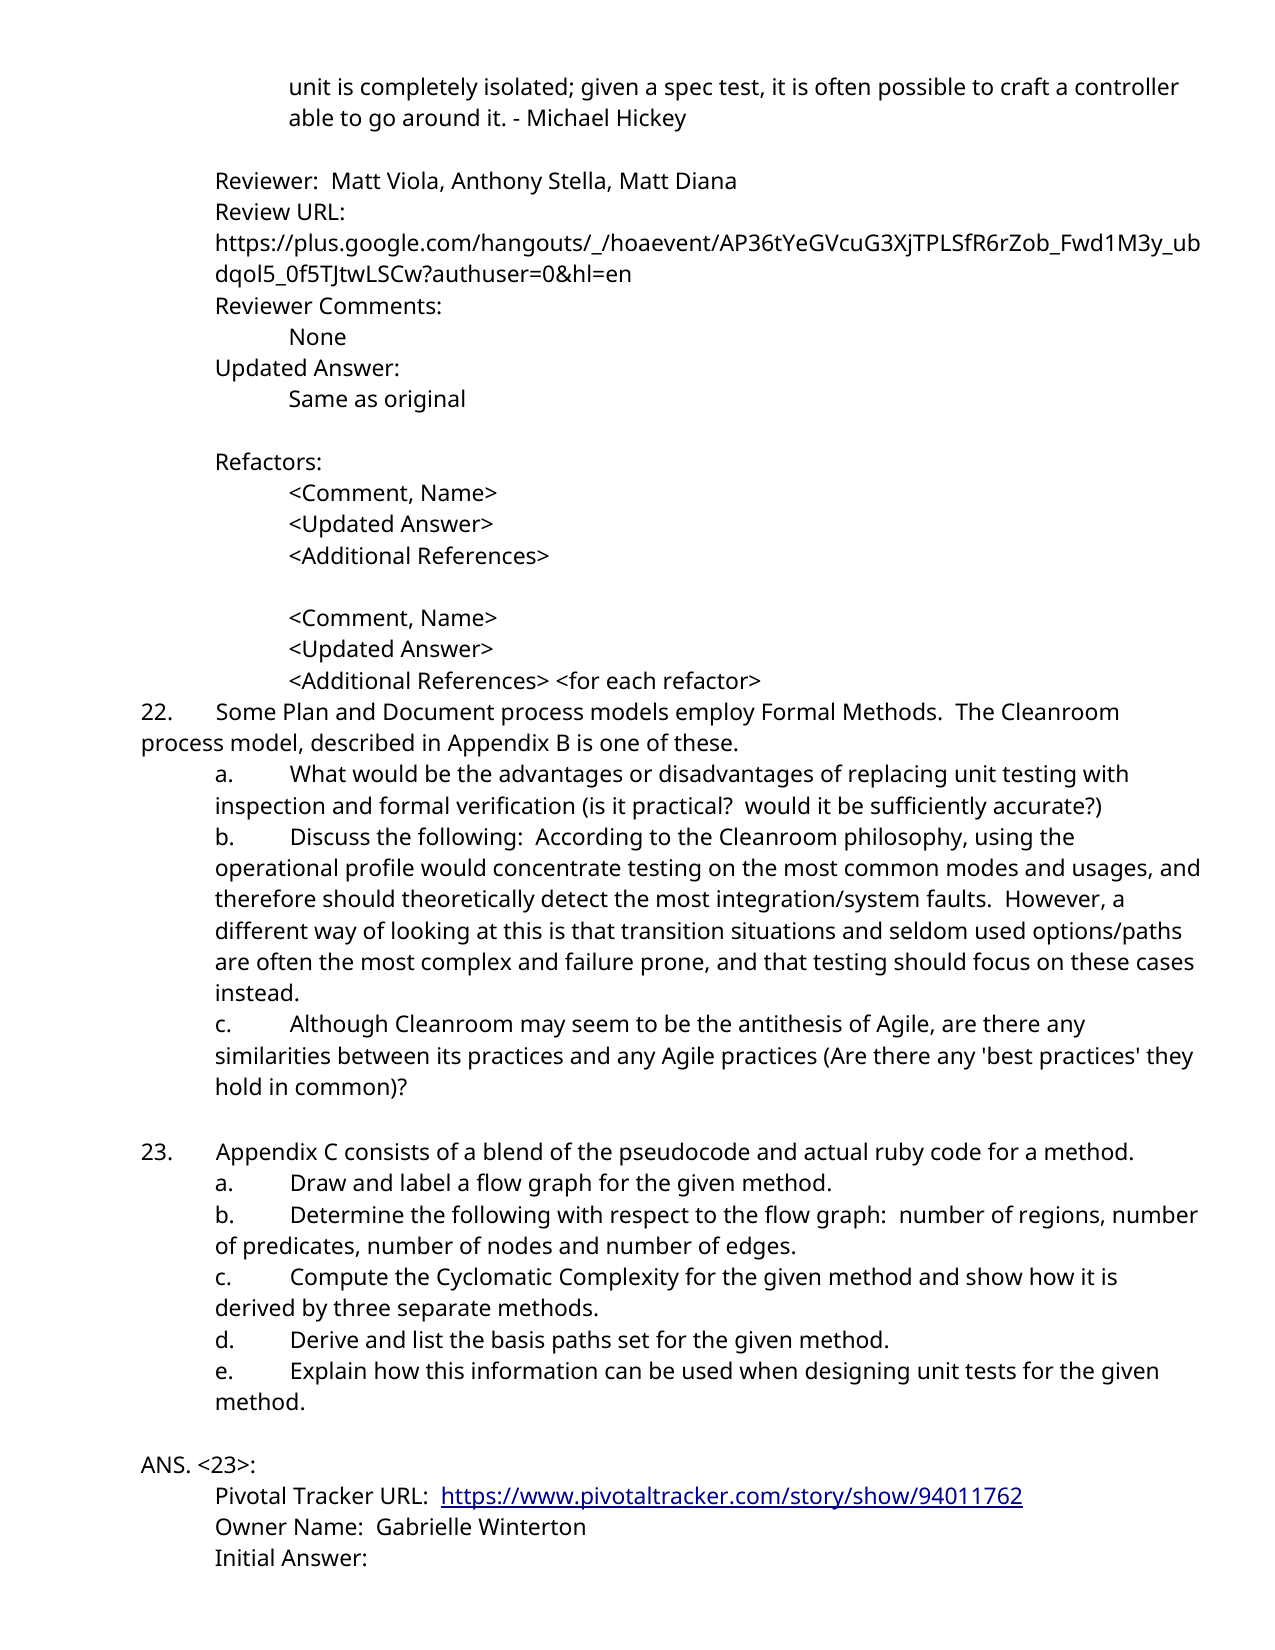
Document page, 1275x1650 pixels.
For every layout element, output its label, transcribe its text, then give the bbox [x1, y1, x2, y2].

text unit is completely isolated; given a spec test, it is often possible to craft a controller able to go around it. - Michael Hickey [288, 71, 1204, 133]
text 23. Appendix C consists of a blend of the pseudocode and actual ruby code for a method. [141, 1136, 1204, 1167]
text Owner Name: Gabrielle Winterton [214, 1511, 1204, 1542]
text a. What would be the advantages or disadvantages of replacing unit testing with inspection and formal verification (is it practical? would it be sufficiently accurate?) [214, 758, 1204, 821]
text Updated Answer: [214, 352, 1204, 383]
text <Comment, Name> [288, 477, 1204, 508]
text ANS. <23>: [141, 1449, 1204, 1480]
text Reviewer: Matt Viola, Anthony Stella, Matt Diana [214, 164, 1204, 196]
text b. Determine the following with respect to the flow graph: number of regions, number of predicates, number of nodes and number of edges. [214, 1199, 1204, 1261]
text Refactors: [214, 446, 1204, 477]
text <Updated Answer> [288, 508, 1204, 539]
text <Comment, Name> [288, 602, 1204, 633]
text b. Discuss the following: According to the Cleanroom philosophy, using the operational profile would concentrate testing on the most common modes and usages, and therefore should theoretically detect the most integration/system faults. However, a different way of looking at this is that transition situations and seldom used options/paths are often the most complex and failure prone, and that testing should focus on these cases instead. [214, 821, 1204, 1008]
text Initial Answer: [214, 1542, 1204, 1574]
text None [288, 321, 1204, 352]
text d. Derive and list the basis paths set for the given method. [214, 1324, 1204, 1355]
text <Updated Answer> [288, 633, 1204, 664]
text Reviewer Comments: [214, 289, 1204, 321]
text c. Compute the Cyclomatic Complexity for the given method and show how it is derived by three separate methods. [214, 1261, 1204, 1324]
text <Additional References> [288, 539, 1204, 571]
text 22. Some Plan and Document process models employ Formal Methods. The Cleanroom process model, described in Appendix B is one of these. [141, 696, 1204, 758]
text e. Explain how this information can be used when designing unit tests for the given method. [214, 1355, 1204, 1417]
text Review URL: https://plus.google.com/hangouts/_/hoaevent/AP36tYeGVcuG3XjTPLSfR6rZob_Fwd1M3y_ubdqol5_0f5TJtwLSCw?authuser=0&hl=en [214, 196, 1204, 289]
text c. Although Cleanroom may seem to be the antithesis of Agile, are there any similarities between its practices and any Agile practices (Are there any 'best practices' they hold in common)? [214, 1008, 1204, 1136]
text Same as original [288, 383, 1204, 414]
text <Additional References> <for each refactor> [288, 664, 1204, 696]
text a. Draw and label a flow graph for the given method. [214, 1167, 1204, 1199]
text Pivotal Tracker URL: https://www.pivotaltracker.com/story/show/94011762 [214, 1480, 1204, 1511]
